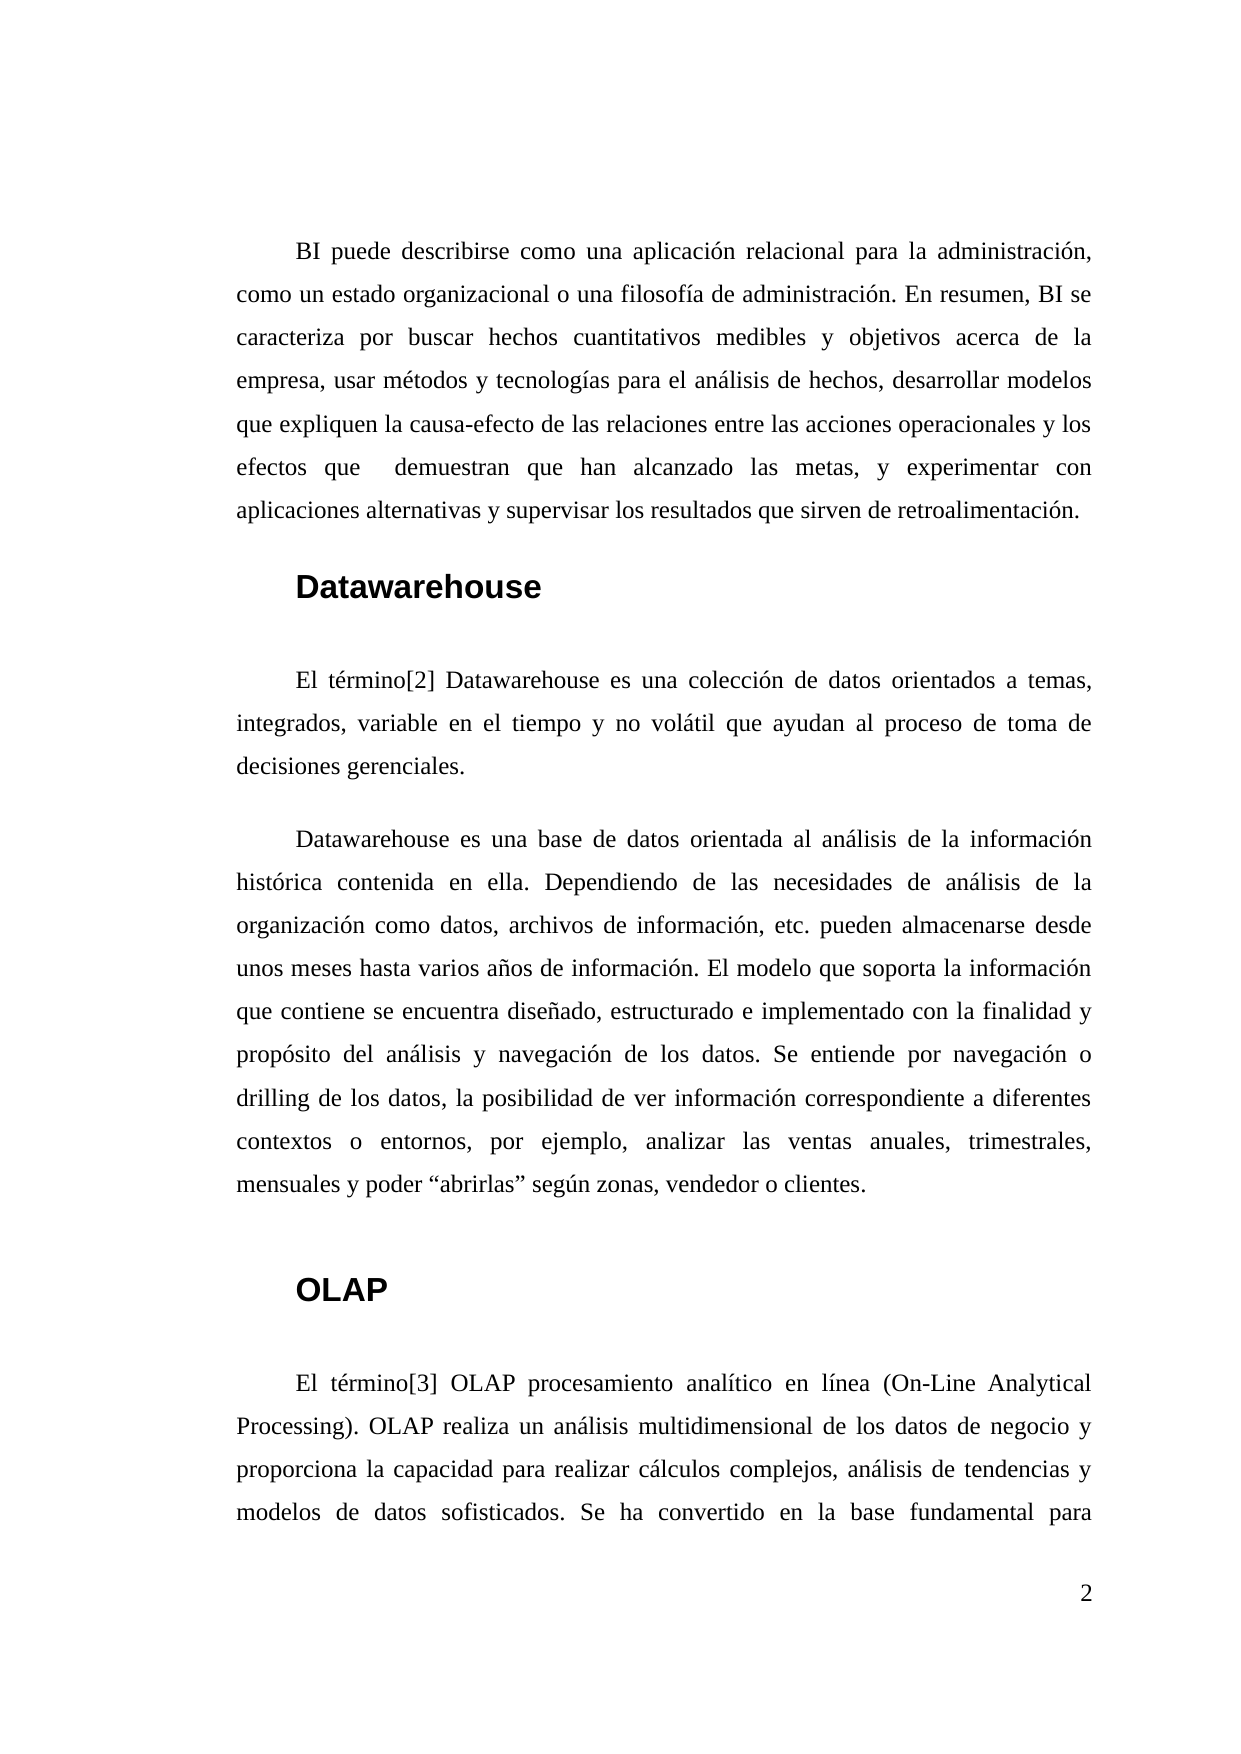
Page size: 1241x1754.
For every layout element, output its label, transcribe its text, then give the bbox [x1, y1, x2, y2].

text El término[3] OLAP procesamiento analítico en línea (On-Line Analytical Processing). OLAP realiza un análisis multidimensional de los datos de negocio y proporciona la capacidad para realizar cálculos complejos, análisis de tendencias y modelos de datos sofisticados. Se ha convertido en la base fundamental para [236, 1368, 1093, 1526]
subtitle Datawarehouse [266, 568, 1093, 606]
text Datawarehouse es una base de datos orientada al análisis de la información histórica contenida en ella. Dependiendo de las necesidades de análisis de la organización como datos, archivos de información, etc. pueden almacenarse desde unos meses hasta varios años de información. El modelo que soporta la información que contiene se encuentra diseñado, estructurado e implementado con la finalidad y propósito del análisis y navegación de los datos. Se entiende por navegación o drilling de los datos, la posibilidad de ver información correspondiente a diferentes contextos o entornos, por ejemplo, analizar las ventas anuales, trimestrales, mensuales y poder “abrirlas” según zonas, vendedor o clientes. [236, 824, 1093, 1198]
subtitle OLAP [266, 1270, 1093, 1309]
text BI puede describirse como una aplicación relacional para la administración, como un estado organizacional o una filosofía de administración. En resumen, BI se caracteriza por buscar hechos cuantitativos medibles y objetivos acerca de la empresa, usar métodos y tecnologías para el análisis de hechos, desarrollar modelos que expliquen la causa-efecto de las relaciones entre las acciones operacionales y los efectos que demuestran que han alcanzado las metas, y experimentar con aplicaciones alternativas y supervisar los resultados que sirven de retroalimentación. [236, 236, 1093, 524]
text El término[2] Datawarehouse es una colección de datos orientados a temas, integrados, variable en el tiempo y no volátil que ayudan al proceso de toma de decisiones gerenciales. [236, 665, 1093, 780]
